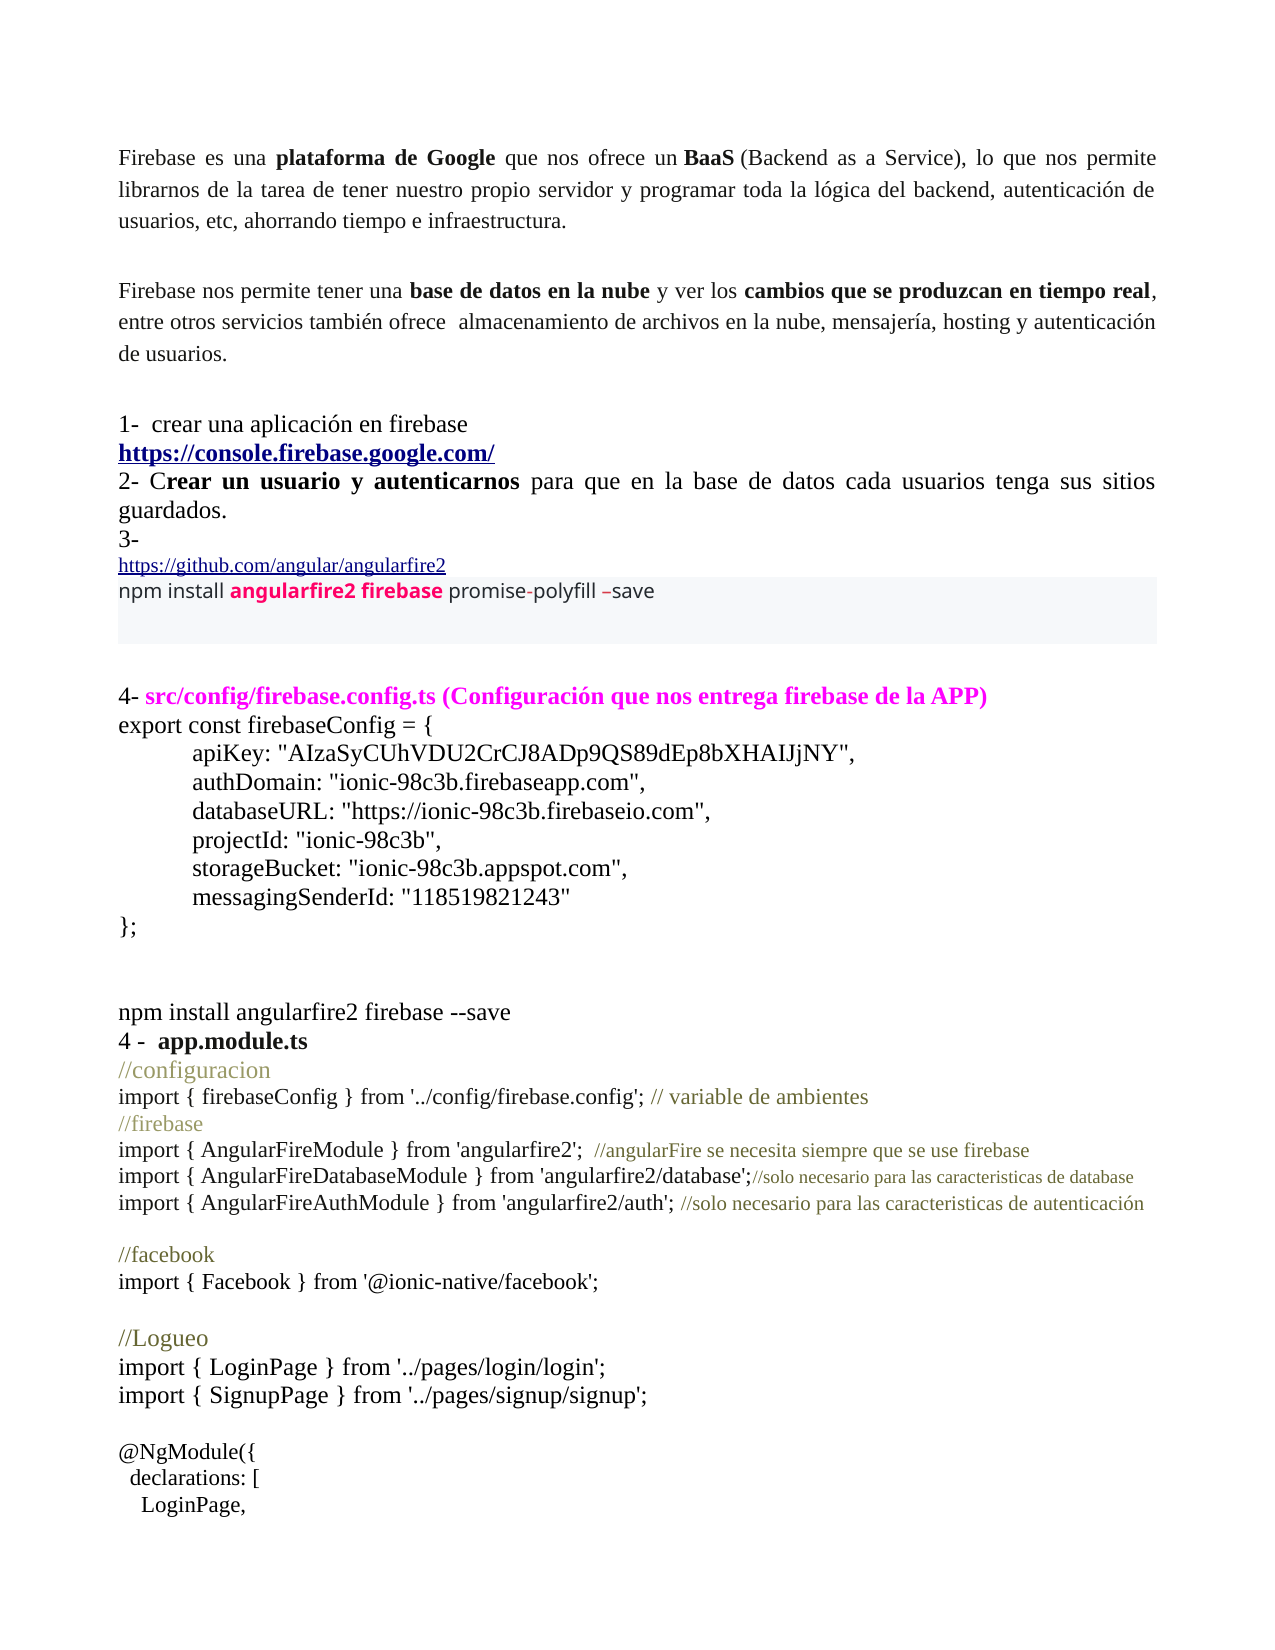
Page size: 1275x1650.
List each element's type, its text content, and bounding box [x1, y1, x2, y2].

text import { SignupPage } from '../pages/signup/signup'; [118, 1381, 1157, 1409]
text import { Facebook } from '@ionic-native/facebook'; [118, 1268, 1157, 1294]
text export const firebaseConfig = { [118, 710, 1157, 738]
text authDomain: "ionic-98c3b.firebaseapp.com", [118, 767, 1157, 796]
text messagingSenderId: "118519821243" [118, 882, 1157, 911]
text apiKey: "AIzaSyCUhVDU2CrCJ8ADp9QS89dEp8bXHAIJjNY", [118, 738, 1157, 767]
text @NgModule({ [118, 1438, 1157, 1464]
text https://github.com/angular/angularfire2 [118, 553, 1157, 577]
text declarations: [ [118, 1464, 1157, 1491]
text 1- crear una aplicación en firebase [118, 409, 1157, 438]
text import { AngularFireModule } from 'angularfire2'; //angularFire se necesita siempre que se use firebase [118, 1136, 1157, 1162]
text storageBucket: "ionic-98c3b.appspot.com", [118, 853, 1157, 882]
text import { firebaseConfig } from '../config/firebase.config'; // variable de ambientes [118, 1083, 1157, 1110]
text projectId: "ionic-98c3b", [118, 825, 1157, 853]
text }; [118, 911, 1157, 940]
text Firebase nos permite tener una base de datos en la nube y ver los cambios que se produzcan en tiempo real, entre otros servicios también ofrece almacenamiento de archivos en la nube, mensajería, hosting y autenticación de usuarios. [118, 277, 1157, 366]
text 2- Crear un usuario y autenticarnos para que en la base de datos cada usuarios tenga sus sitios guardados. [118, 466, 1157, 524]
text Firebase es una plataforma de Google que nos ofrece un BaaS (Backend as a Service), lo que nos permite librarnos de la tarea de tener nuestro propio servidor y programar toda la lógica del backend, autenticación de usuarios, etc, ahorrando tiempo e infraestructura. [118, 144, 1157, 234]
text 4- src/config/firebase.config.ts (Configuración que nos entrega firebase de la APP) [118, 681, 1157, 710]
text 3- [118, 524, 1157, 553]
text npm install angularfire2 firebase --save [118, 997, 1157, 1026]
text https://console.firebase.google.com/ [118, 438, 1157, 466]
text //facebook [118, 1242, 1157, 1268]
text //configuracion [118, 1055, 1157, 1083]
text import { AngularFireAuthModule } from 'angularfire2/auth'; //solo necesario para las caracteristicas de autenticación [118, 1189, 1157, 1215]
text LoginPage, [118, 1491, 1157, 1517]
text import { AngularFireDatabaseModule } from 'angularfire2/database';//solo necesario para las caracteristicas de database [118, 1162, 1157, 1189]
text databaseURL: "https://ionic-98c3b.firebaseio.com", [118, 796, 1157, 825]
text //Logueo [118, 1323, 1157, 1352]
text //firebase [118, 1110, 1157, 1136]
text 4 - app.module.ts [118, 1026, 1157, 1055]
text import { LoginPage } from '../pages/login/login'; [118, 1352, 1157, 1381]
text npm install angularfire2 firebase promise-polyfill –save [118, 577, 1157, 604]
